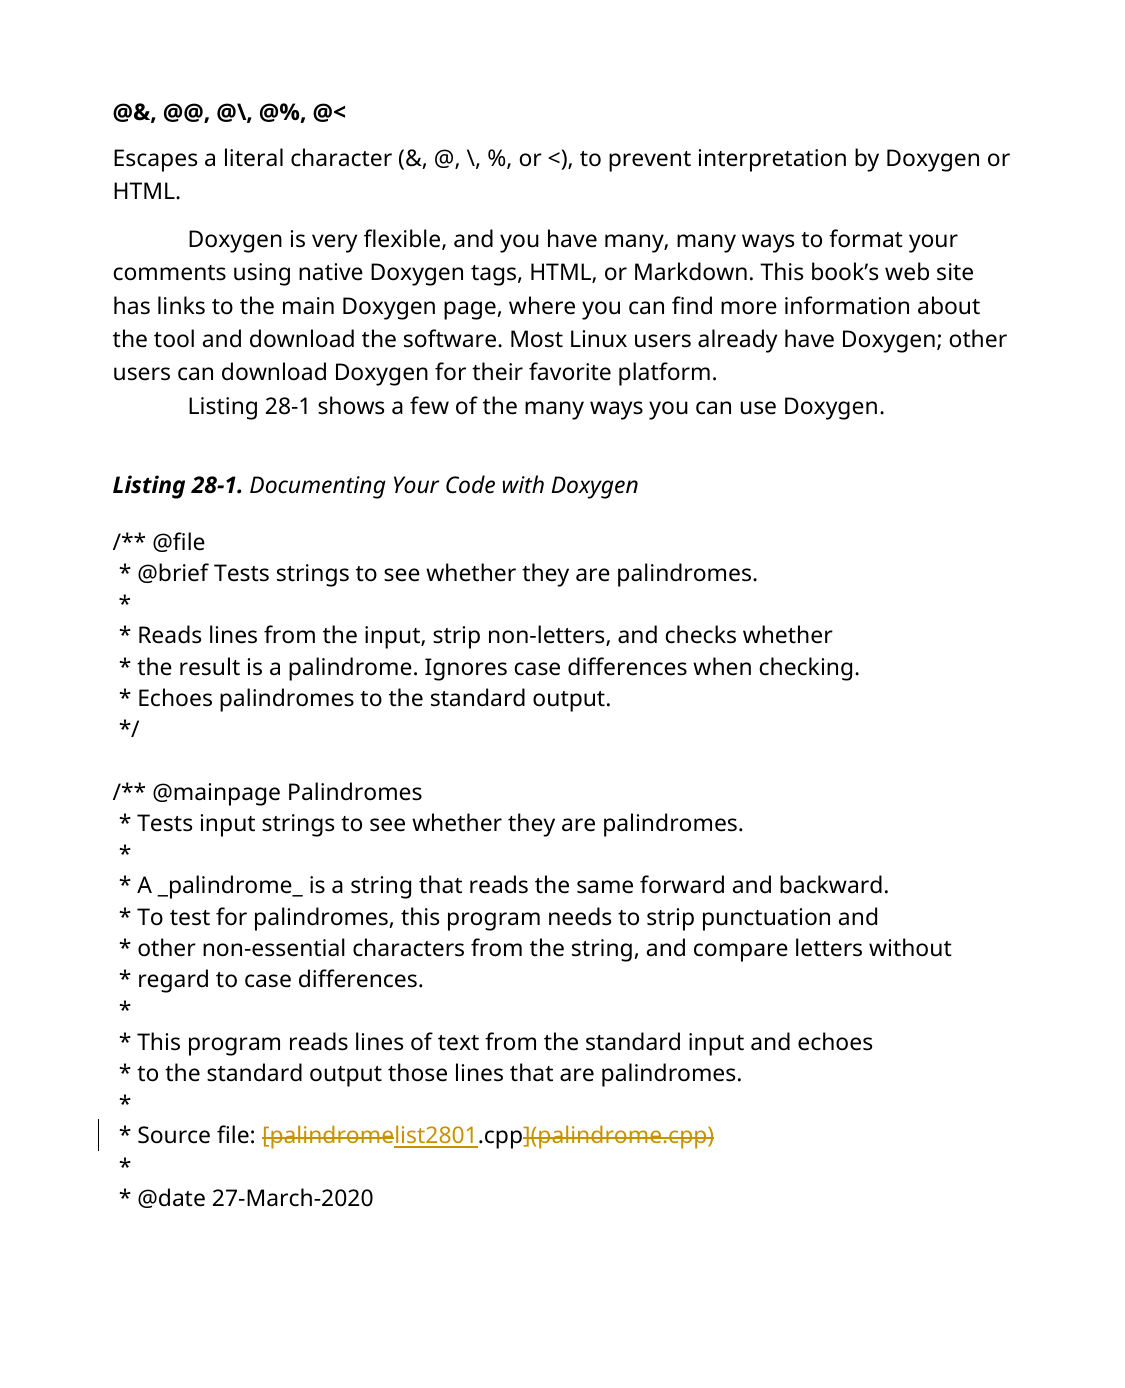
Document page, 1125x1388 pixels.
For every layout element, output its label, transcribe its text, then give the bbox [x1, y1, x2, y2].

text */ [112, 713, 1012, 744]
text Listing 28-1 shows a few of the many ways you can use Doxygen. [112, 388, 1012, 421]
text * [112, 994, 1012, 1026]
text * [112, 1151, 1012, 1182]
text * Reads lines from the input, strip non-letters, and checks whether [112, 619, 1012, 651]
text * regard to case differences. [112, 963, 1012, 994]
text /** @file [112, 526, 1012, 557]
text * [112, 588, 1012, 619]
text * A _palindrome_ is a string that reads the same forward and backward. [112, 869, 1012, 901]
text * Echoes palindromes to the standard output. [112, 682, 1012, 713]
text * This program reads lines of text from the standard input and echoes [112, 1026, 1012, 1057]
text * @brief Tests strings to see whether they are palindromes. [112, 557, 1012, 588]
text * [112, 838, 1012, 869]
text * Tests input strings to see whether they are palindromes. [112, 807, 1012, 838]
text * the result is a palindrome. Ignores case differences when checking. [112, 651, 1012, 682]
text * to the standard output those lines that are palindromes. [112, 1057, 1012, 1088]
subtitle @&, @@, @\, @%, @< [112, 96, 1012, 127]
text Listing 28-1. Documenting Your Code with Doxygen [112, 469, 1012, 500]
text * @date 27-March-2020 [112, 1182, 1012, 1213]
text * To test for palindromes, this program needs to strip punctuation and [112, 901, 1012, 932]
text * [112, 1088, 1012, 1119]
text * other non-essential characters from the string, and compare letters without [112, 932, 1012, 963]
text /** @mainpage Palindromes [112, 776, 1012, 807]
text Escapes a literal character (&, @, \, %, or <), to prevent interpretation by Doxygen or HTML. [112, 140, 1012, 206]
text * Source file: list2801.cpp [112, 1119, 1012, 1151]
text Doxygen is very flexible, and you have many, many ways to format your comments using native Doxygen tags, HTML, or Markdown. This book’s web site has links to the main Doxygen page, where you can find more information about the tool and download the software. Most Linux users already have Doxygen; other users can download Doxygen for their favorite platform. [112, 221, 1012, 388]
